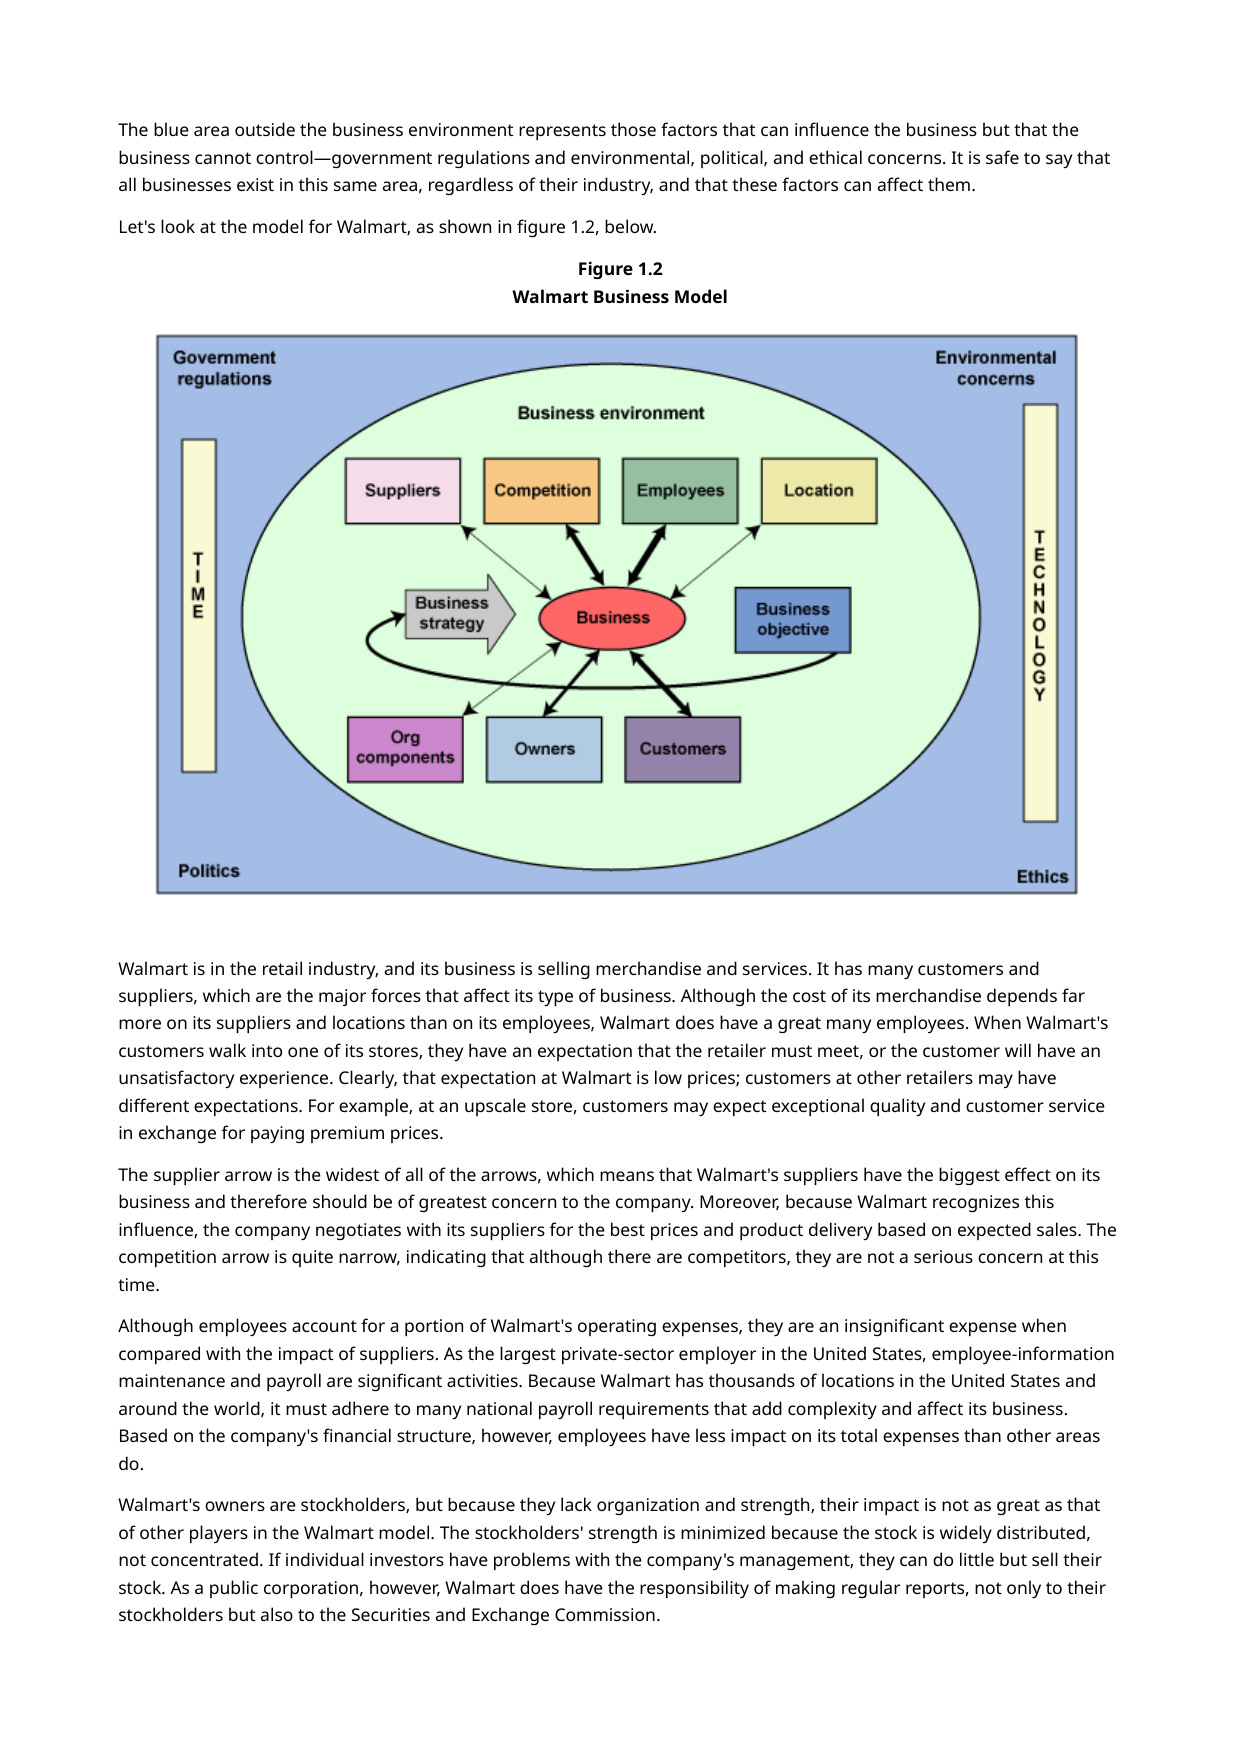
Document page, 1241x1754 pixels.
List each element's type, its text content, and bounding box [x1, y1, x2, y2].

text Walmart's owners are stockholders, but because they lack organization and strength, their impact is not as great as that of other players in the Walmart model. The stockholders' strength is minimized because the stock is widely distributed, not concentrated. If individual investors have problems with the company's management, they can do little but sell their stock. As a public corporation, however, Walmart does have the responsibility of making regular reports, not only to their stockholders but also to the Securities and Exchange Commission. [118, 1493, 1122, 1627]
text Let's look at the model for Walmart, as shown in figure 1.2, below. [118, 215, 1122, 239]
text Although employees account for a portion of Walmart's operating expenses, they are an insignificant expense when compared with the impact of suppliers. As the largest private-sector employer in the United States, employee-information maintenance and payroll are significant activities. Because Walmart has thousands of locations in the United States and around the world, it must adhere to many national payroll requirements that add complexity and affect its business. Based on the company's financial structure, however, employees have less impact on its total expenses than other areas do. [118, 1314, 1122, 1475]
text The blue area outside the business environment represents those factors that can influence the business but that the business cannot control—government regulations and environmental, political, and ethical concerns. It is safe to say that all businesses exist in this same area, regardless of their industry, and that these factors can affect them. [118, 118, 1122, 197]
text Figure 1.2 Walmart Business Model [118, 257, 1122, 308]
picture [146, 326, 1094, 905]
text The supplier arrow is the widest of all of the arrows, which means that Walmart's suppliers have the biggest effect on its business and therefore should be of greatest concern to the company. Moreover, because Walmart recognizes this influence, the company negotiates with its suppliers for the best prices and product delivery based on expected sales. The competition arrow is quite narrow, indicating that although there are competitors, they are not a serious concern at this time. [118, 1163, 1122, 1296]
text Walmart is in the retail industry, and its business is selling merchandise and services. It has many customers and suppliers, which are the major forces that affect its type of business. Although the cost of its merchandise depends far more on its suppliers and locations than on its employees, Walmart does have a great many employees. When Walmart's customers walk into one of its stores, they have an expectation that the retailer must meet, or the customer will have an unsatisfactory experience. Clearly, that expectation at Walmart is low prices; customers at other retailers may have different expectations. For example, at an upscale store, customers may expect exceptional quality and customer service in exchange for paying premium prices. [118, 956, 1122, 1144]
